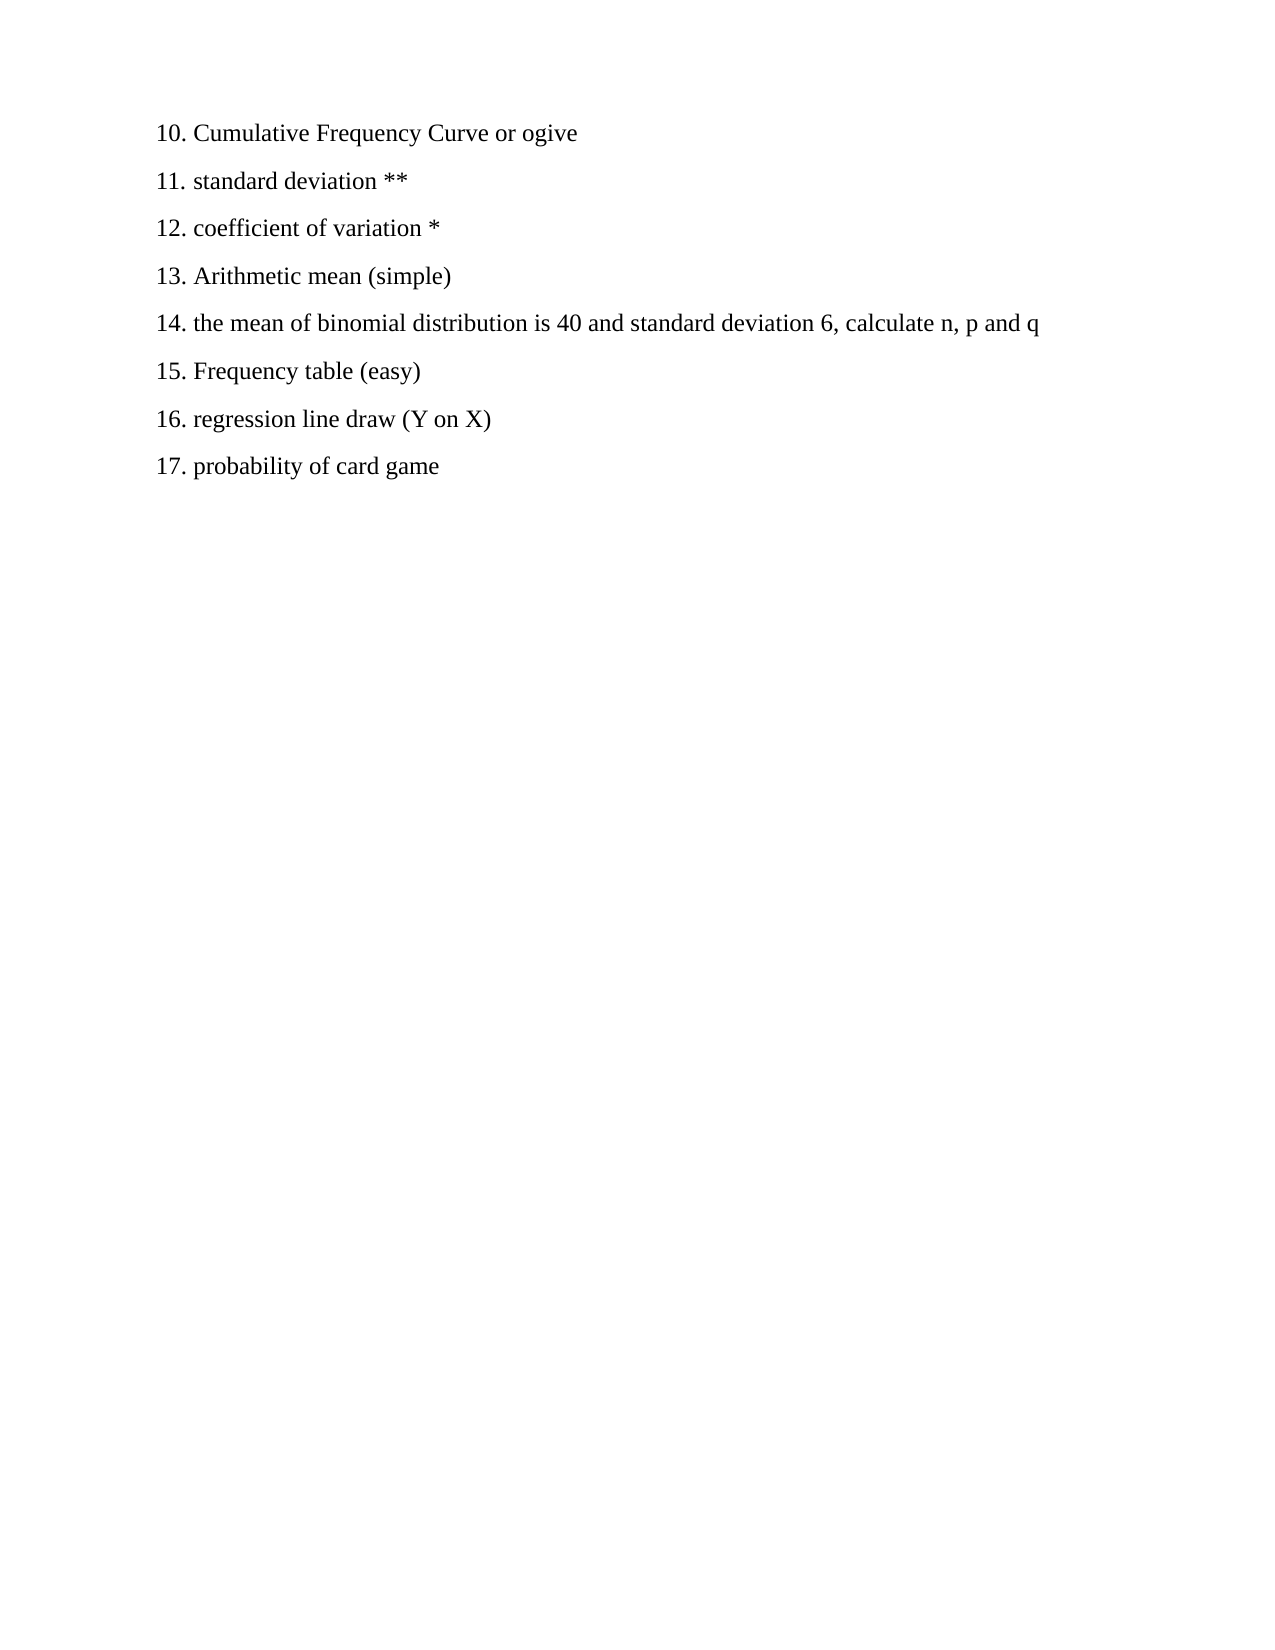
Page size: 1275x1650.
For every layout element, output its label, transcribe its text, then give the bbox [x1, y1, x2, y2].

list coefficient of variation * [156, 213, 1157, 242]
list the mean of binomial distribution is 40 and standard deviation 6, calculate n, p and q [156, 308, 1157, 337]
list Frequency table (easy) [156, 356, 1157, 385]
list Arithmetic mean (simple) [156, 261, 1157, 290]
list probability of card game [156, 451, 1157, 480]
list regression line draw (Y on X) [156, 404, 1157, 432]
list standard deviation ** [156, 166, 1157, 194]
list Cumulative Frequency Curve or ogive [156, 118, 1157, 147]
